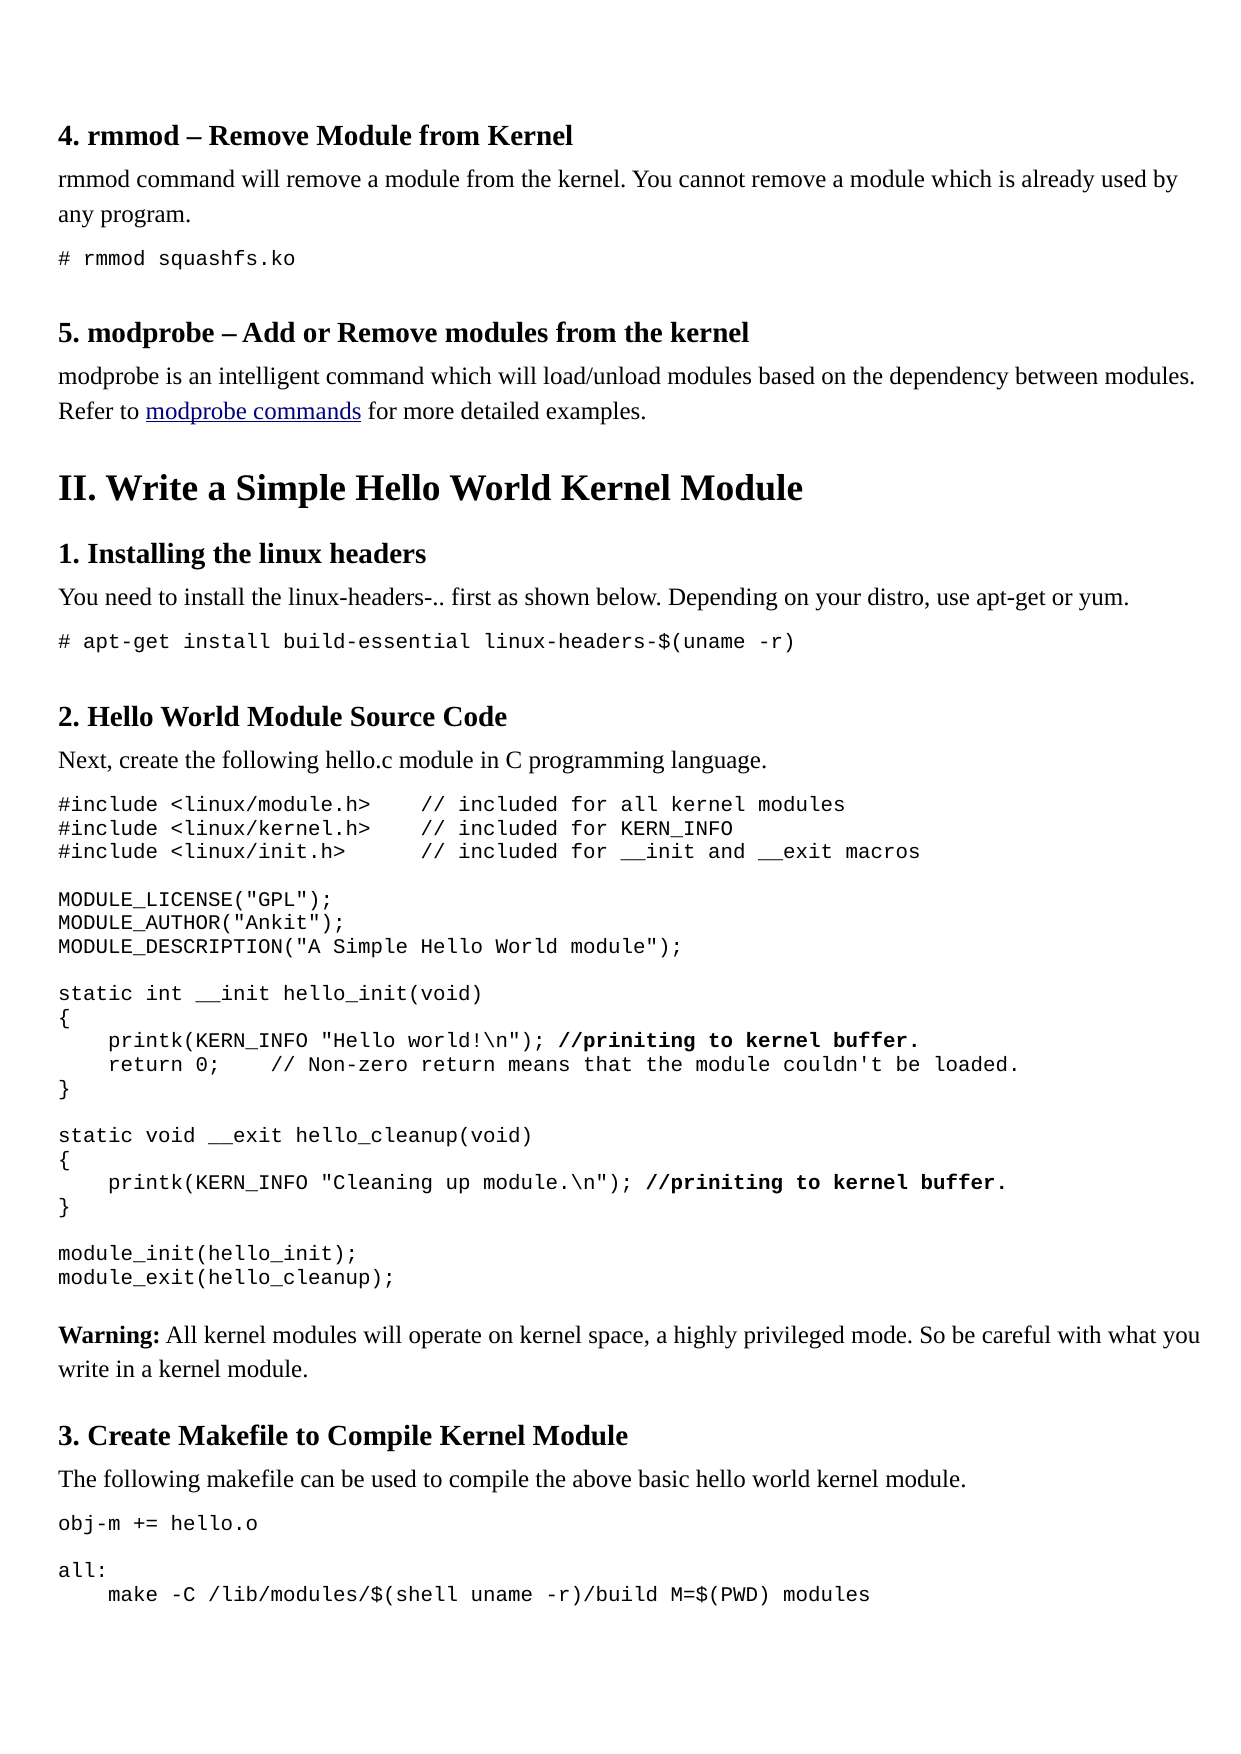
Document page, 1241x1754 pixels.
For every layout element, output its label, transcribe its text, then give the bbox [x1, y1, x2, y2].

text { [58, 1007, 1209, 1030]
subtitle 5. modprobe – Add or Remove modules from the kernel [58, 315, 1209, 349]
text You need to install the linux-headers-.. first as shown below. Depending on your distro, use apt-get or yum. [58, 582, 1209, 611]
text #include <linux/module.h> // included for all kernel modules [58, 794, 1209, 818]
text { [58, 1149, 1209, 1172]
text all: [58, 1561, 1209, 1584]
text return 0; // Non-zero return means that the module couldn't be loaded. [58, 1054, 1209, 1078]
text MODULE_DESCRIPTION("A Simple Hello World module"); [58, 936, 1209, 959]
text } [58, 1078, 1209, 1101]
text printk(KERN_INFO "Hello world!\n"); //priniting to kernel buffer. [58, 1030, 1209, 1054]
text static void __exit hello_cleanup(void) [58, 1125, 1209, 1149]
subtitle 2. Hello World Module Source Code [58, 699, 1209, 732]
text The following makefile can be used to compile the above basic hello world kernel module. [58, 1464, 1209, 1493]
subtitle 3. Create Makefile to Compile Kernel Module [58, 1418, 1209, 1452]
text #include <linux/init.h> // included for __init and __exit macros [58, 841, 1209, 865]
subtitle 1. Installing the linux headers [58, 536, 1209, 569]
subtitle II. Write a Simple Hello World Kernel Module [58, 466, 1209, 509]
text static int __init hello_init(void) [58, 983, 1209, 1007]
subtitle 4. rmmod – Remove Module from Kernel [58, 118, 1209, 152]
text # rmmod squashfs.ko [58, 248, 1209, 271]
text Warning: All kernel modules will operate on kernel space, a highly privileged mode. So be careful with what you write in a kernel module. [58, 1320, 1209, 1383]
text printk(KERN_INFO "Cleaning up module.\n"); //priniting to kernel buffer. [58, 1172, 1209, 1196]
text MODULE_LICENSE("GPL"); [58, 888, 1209, 912]
text obj-m += hello.o [58, 1513, 1209, 1537]
text # apt-get install build-essential linux-headers-$(uname -r) [58, 631, 1209, 655]
text module_exit(hello_cleanup); [58, 1267, 1209, 1291]
text module_init(hello_init); [58, 1243, 1209, 1267]
text } [58, 1196, 1209, 1219]
text Next, create the following hello.c module in C programming language. [58, 745, 1209, 774]
text rmmod command will remove a module from the kernel. You cannot remove a module which is already used by any program. [58, 164, 1209, 227]
text #include <linux/kernel.h> // included for KERN_INFO [58, 818, 1209, 841]
text make -C /lib/modules/$(shell uname -r)/build M=$(PWD) modules [58, 1584, 1209, 1608]
text modprobe is an intelligent command which will load/unload modules based on the dependency between modules. Refer to modprobe commands for more detailed examples. [58, 361, 1209, 425]
text MODULE_AUTHOR("Ankit"); [58, 912, 1209, 936]
